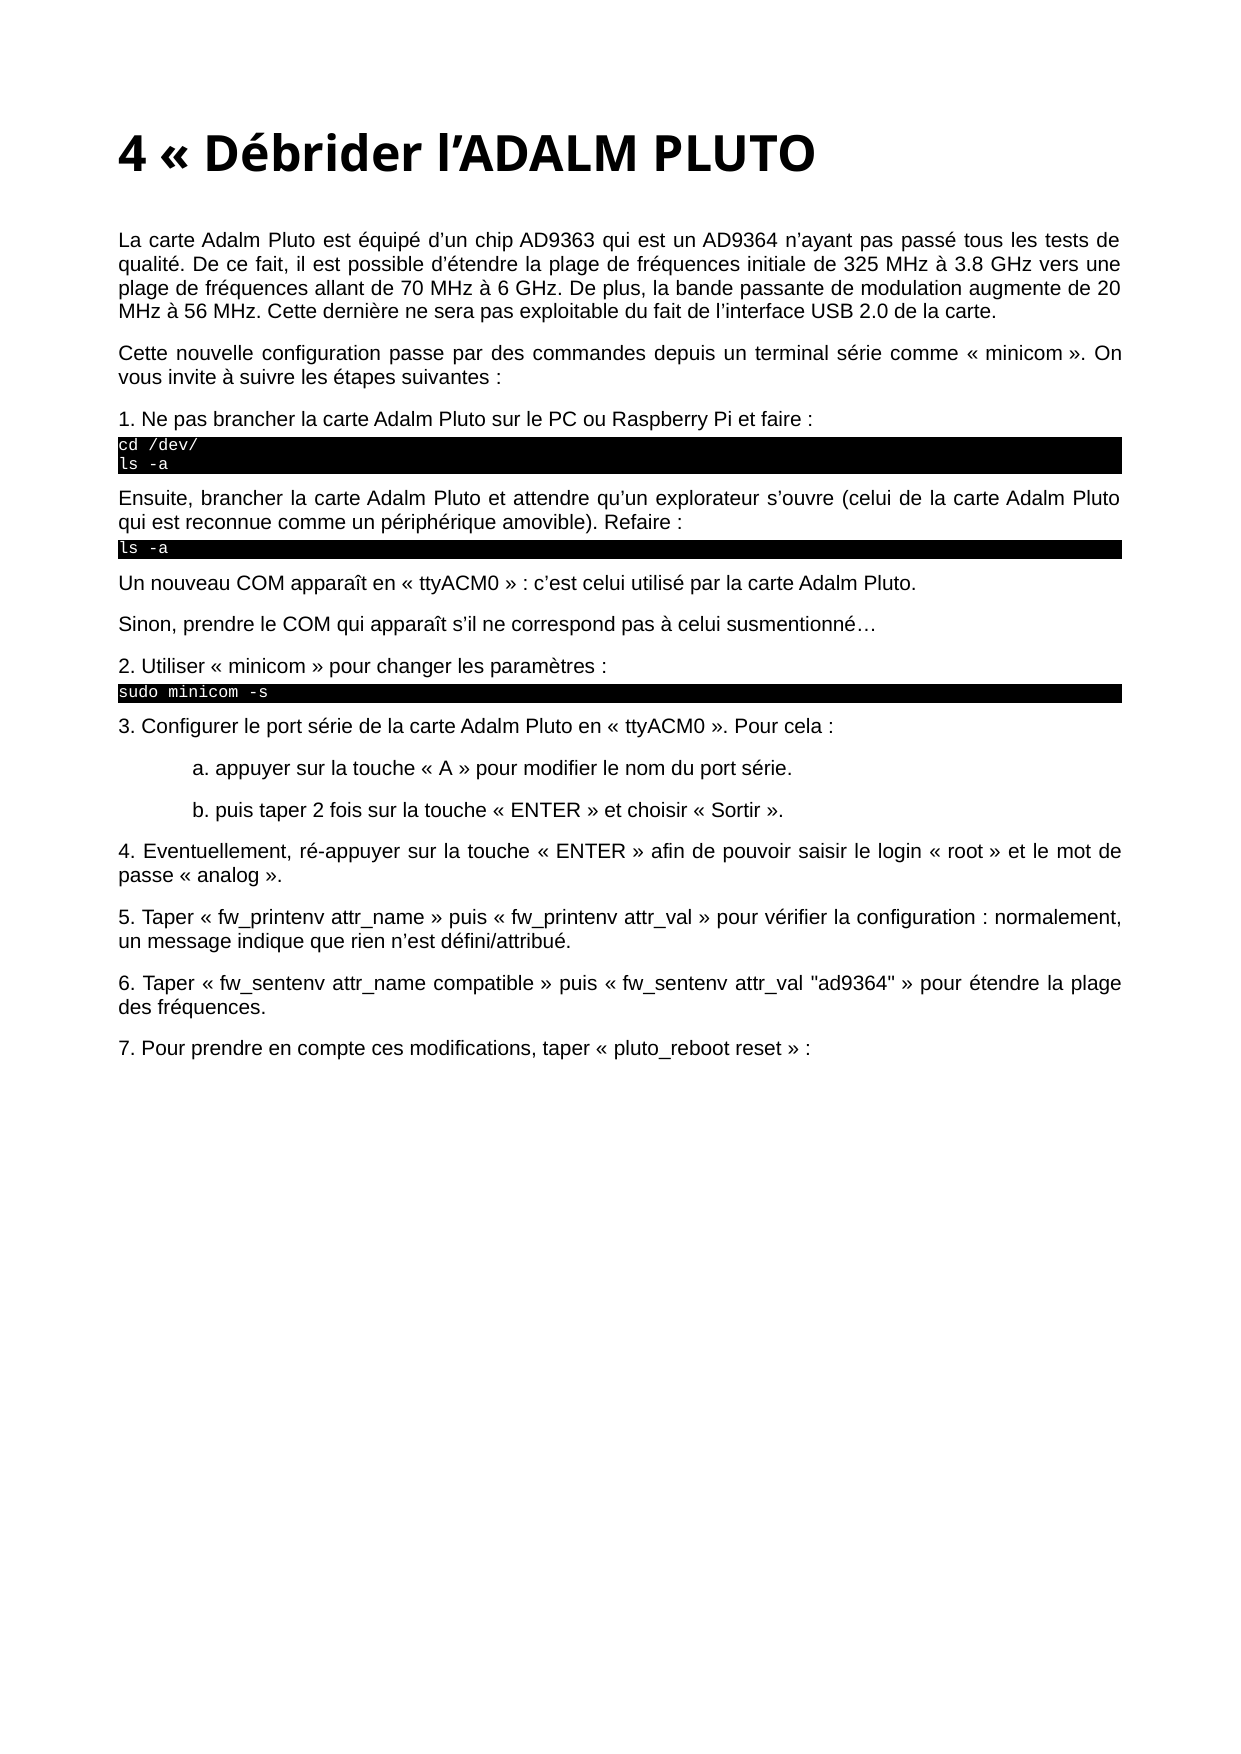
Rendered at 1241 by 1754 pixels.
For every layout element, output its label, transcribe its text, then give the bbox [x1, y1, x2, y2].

text 7. Pour prendre en compte ces modifications, taper « pluto_reboot reset » : [118, 1036, 1122, 1060]
text Sinon, prendre le COM qui apparaît s’il ne correspond pas à celui susmentionné… [118, 612, 1122, 636]
text 5. Taper « fw_printenv attr_name » puis « fw_printenv attr_val » pour vérifier la configuration : normalement, un message indique que rien n’est défini/attribué. [118, 905, 1122, 953]
text Cette nouvelle configuration passe par des commandes depuis un terminal série comme « minicom ». On vous invite à suivre les étapes suivantes : [118, 341, 1122, 389]
text 1. Ne pas brancher la carte Adalm Pluto sur le PC ou Raspberry Pi et faire : [118, 407, 1122, 431]
text b. puis taper 2 fois sur la touche « ENTER » et choisir « Sortir ». [118, 798, 1122, 822]
text Un nouveau COM apparaît en « ttyACM0 » : c’est celui utilisé par la carte Adalm Pluto. [118, 571, 1122, 594]
text sudo minicom -s [118, 684, 1122, 703]
text ls -a [118, 540, 1122, 559]
text cd /dev/ [118, 437, 1122, 455]
text 3. Configurer le port série de la carte Adalm Pluto en « ttyACM0 ». Pour cela : [118, 714, 1122, 738]
text a. appuyer sur la touche « A » pour modifier le nom du port série. [118, 756, 1122, 780]
text Ensuite, brancher la carte Adalm Pluto et attendre qu’un explorateur s’ouvre (celui de la carte Adalm Pluto qui est reconnue comme un périphérique amovible). Refaire : [118, 486, 1122, 534]
text ls -a [118, 455, 1122, 474]
text La carte Adalm Pluto est équipé d’un chip AD9363 qui est un AD9364 n’ayant pas passé tous les tests de qualité. De ce fait, il est possible d’étendre la plage de fréquences initiale de 325 MHz à 3.8 GHz vers une plage de fréquences allant de 70 MHz à 6 GHz. De plus, la bande passante de modulation augmente de 20 MHz à 56 MHz. Cette dernière ne sera pas exploitable du fait de l’interface USB 2.0 de la carte. [118, 227, 1122, 323]
subtitle 4 « Débrider l’ADALM PLUTO [118, 118, 1122, 186]
text 6. Taper « fw_sentenv attr_name compatible » puis « fw_sentenv attr_val "ad9364" » pour étendre la plage des fréquences. [118, 971, 1122, 1018]
text 4. Eventuellement, ré-appuyer sur la touche « ENTER » afin de pouvoir saisir le login « root » et le mot de passe « analog ». [118, 839, 1122, 887]
text 2. Utiliser « minicom » pour changer les paramètres : [118, 654, 1122, 678]
